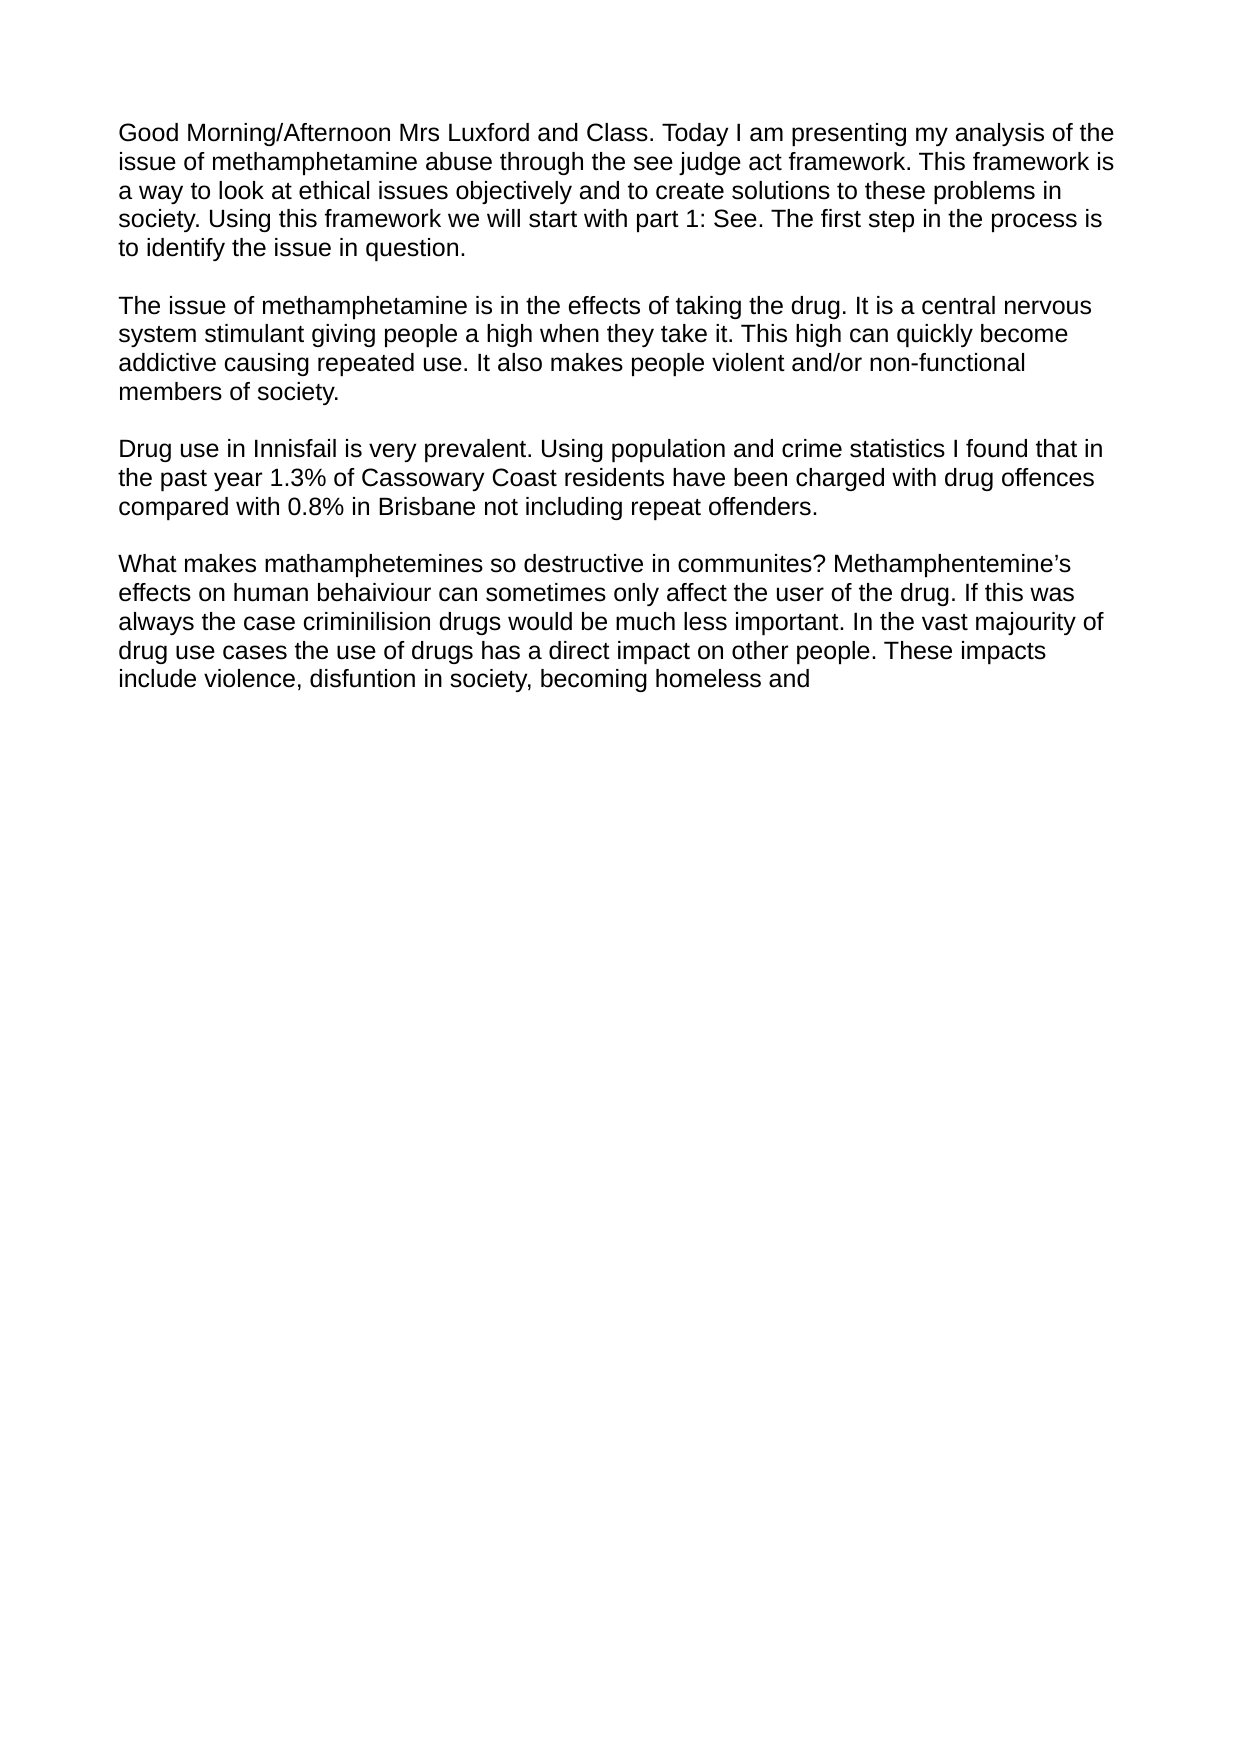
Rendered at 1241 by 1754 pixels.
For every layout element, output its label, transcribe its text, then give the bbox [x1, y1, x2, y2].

text What makes mathamphetemines so destructive in communites? Methamphentemine’s effects on human behaiviour can sometimes only affect the user of the drug. If this was always the case criminilision drugs would be much less important. In the vast majourity of drug use cases the use of drugs has a direct impact on other people. These impacts include violence, disfuntion in society, becoming homeless and [118, 549, 1122, 693]
text The issue of methamphetamine is in the effects of taking the drug. It is a central nervous system stimulant giving people a high when they take it. This high can quickly become addictive causing repeated use. It also makes people violent and/or non-functional members of society. [118, 291, 1122, 406]
text Drug use in Innisfail is very prevalent. Using population and crime statistics I found that in the past year 1.3% of Cassowary Coast residents have been charged with drug offences compared with 0.8% in Brisbane not including repeat offenders. [118, 434, 1122, 521]
text Good Morning/Afternoon Mrs Luxford and Class. Today I am presenting my analysis of the issue of methamphetamine abuse through the see judge act framework. This framework is a way to look at ethical issues objectively and to create solutions to these problems in society. Using this framework we will start with part 1: See. The first step in the process is to identify the issue in question. [118, 118, 1122, 262]
